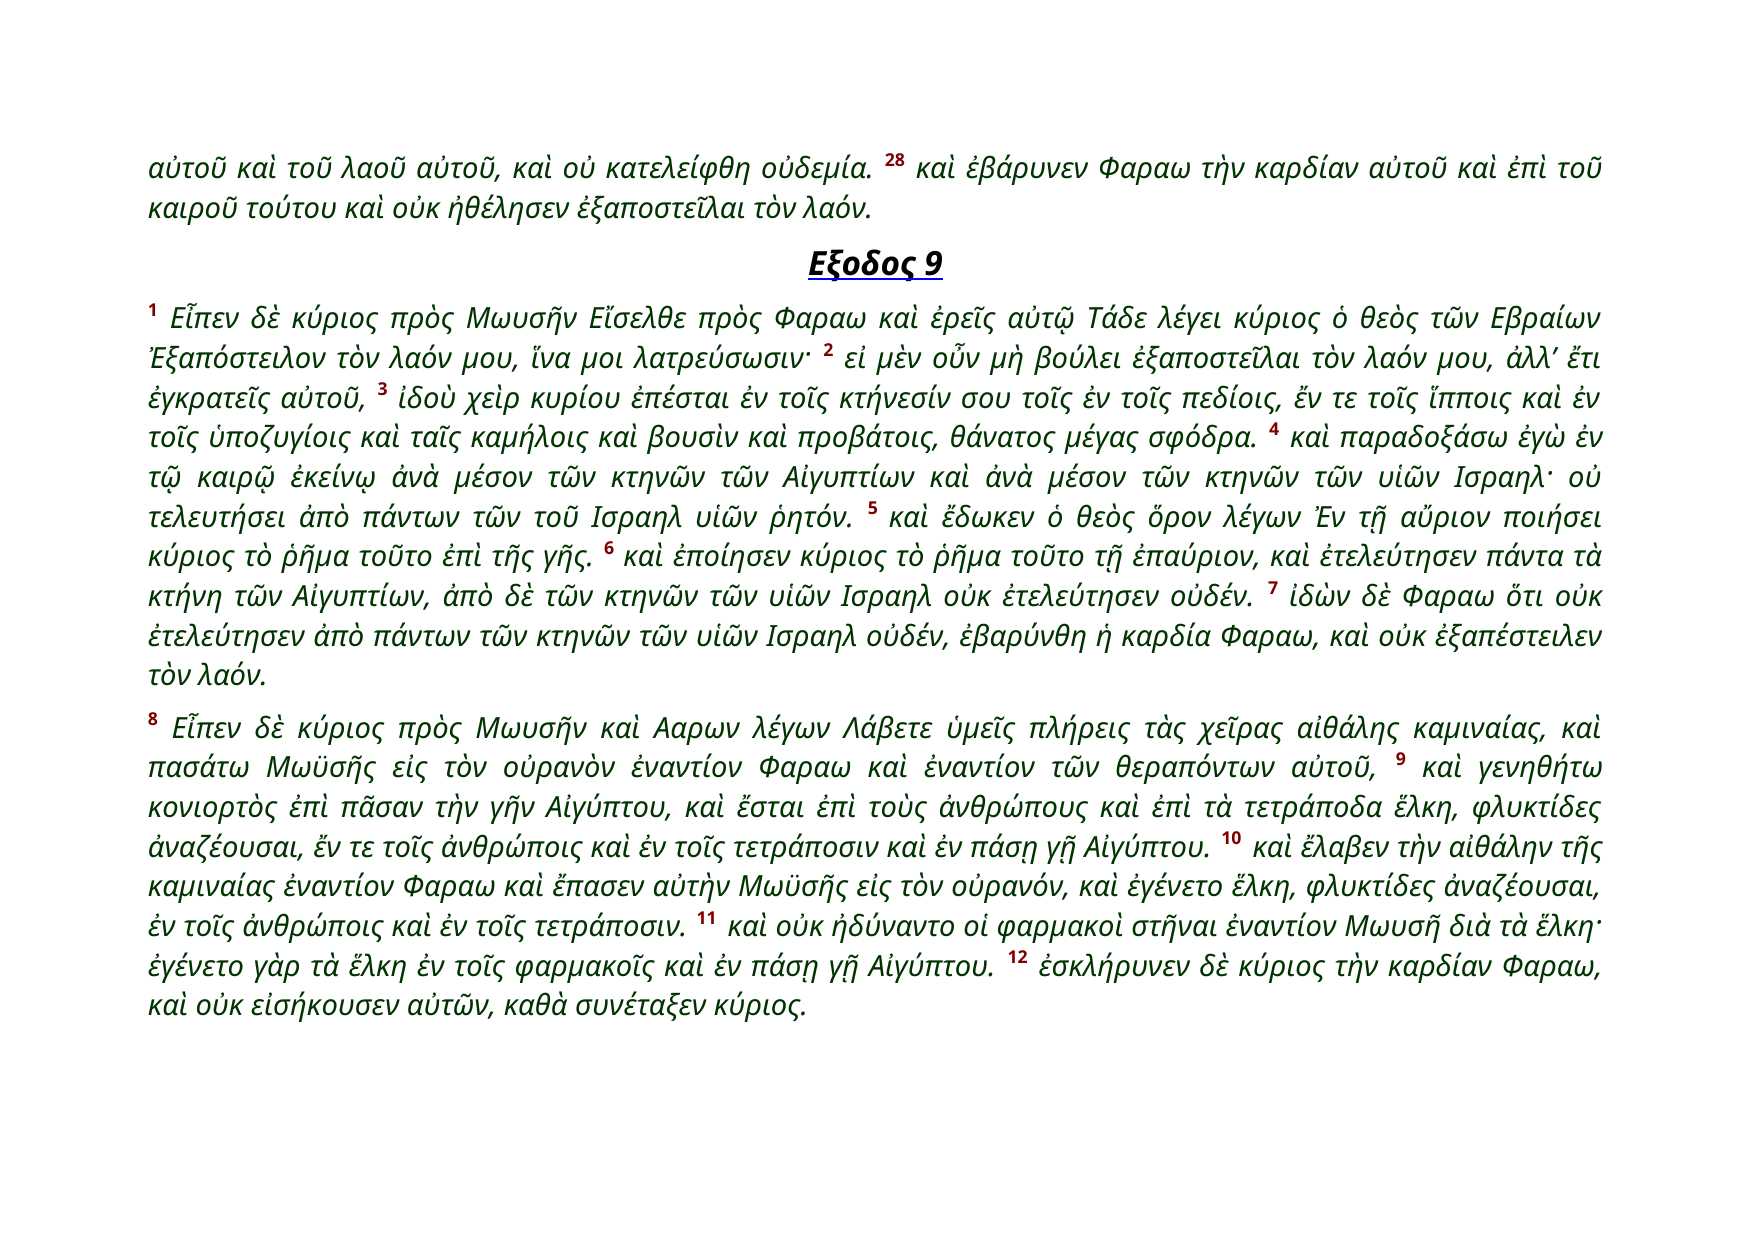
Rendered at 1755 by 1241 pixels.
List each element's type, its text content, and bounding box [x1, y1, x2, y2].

text 8 Εἶπεν δὲ κύριος πρὸς Μωυσῆν καὶ Ααρων λέγων Λάβετε ὑμεῖς πλήρεις τὰς χεῖρας αἰθάλης καμιναίας, καὶ πασάτω Μωϋσῆς εἰς τὸν οὐρανὸν ἐναντίον Φαραω καὶ ἐναντίον τῶν θεραπόντων αὐτοῦ, 9 καὶ γενηθήτω κονιορτὸς ἐπὶ πᾶσαν τὴν γῆν Αἰγύπτου, καὶ ἔσται ἐπὶ τοὺς ἀνθρώπους καὶ ἐπὶ τὰ τετράποδα ἕλκη, φλυκτίδες ἀναζέουσαι, ἔν τε τοῖς ἀνθρώποις καὶ ἐν τοῖς τετράποσιν καὶ ἐν πάσῃ γῇ Αἰγύπτου. 10 καὶ ἔλαβεν τὴν αἰθάλην τῆς καμιναίας ἐναντίον Φαραω καὶ ἔπασεν αὐτὴν Μωϋσῆς εἰς τὸν οὐρανόν, καὶ ἐγένετο ἕλκη, φλυκτίδες ἀναζέουσαι, ἐν τοῖς ἀνθρώποις καὶ ἐν τοῖς τετράποσιν. 11 καὶ οὐκ ἠδύναντο οἱ φαρμακοὶ στῆναι ἐναντίον Μωυσῆ διὰ τὰ ἕλκη· ἐγένετο γὰρ τὰ ἕλκη ἐν τοῖς φαρμακοῖς καὶ ἐν πάσῃ γῇ Αἰγύπτου. 12 ἐσκλήρυνεν δὲ κύριος τὴν καρδίαν Φαραω, καὶ οὐκ εἰσήκουσεν αὐτῶν, καθὰ συνέταξεν κύριος. [148, 707, 1606, 1024]
text 1 Εἶπεν δὲ κύριος πρὸς Μωυσῆν Εἴσελθε πρὸς Φαραω καὶ ἐρεῖς αὐτῷ Τάδε λέγει κύριος ὁ θεὸς τῶν Εβραίων Ἐξαπόστειλον τὸν λαόν μου, ἵνα μοι λατρεύσωσιν· 2 εἰ μὲν οὖν μὴ βούλει ἐξαποστεῖλαι τὸν λαόν μου, ἀλλ’ ἔτι ἐγκρατεῖς αὐτοῦ, 3 ἰδοὺ χεὶρ κυρίου ἐπέσται ἐν τοῖς κτήνεσίν σου τοῖς ἐν τοῖς πεδίοις, ἔν τε τοῖς ἵπποις καὶ ἐν τοῖς ὑποζυγίοις καὶ ταῖς καμήλοις καὶ βουσὶν καὶ προβάτοις, θάνατος μέγας σφόδρα. 4 καὶ παραδοξάσω ἐγὼ ἐν τῷ καιρῷ ἐκείνῳ ἀνὰ μέσον τῶν κτηνῶν τῶν Αἰγυπτίων καὶ ἀνὰ μέσον τῶν κτηνῶν τῶν υἱῶν Ισραηλ· οὐ τελευτήσει ἀπὸ πάντων τῶν τοῦ Ισραηλ υἱῶν ῥητόν. 5 καὶ ἔδωκεν ὁ θεὸς ὅρον λέγων Ἐν τῇ αὔριον ποιήσει κύριος τὸ ῥῆμα τοῦτο ἐπὶ τῆς γῆς. 6 καὶ ἐποίησεν κύριος τὸ ῥῆμα τοῦτο τῇ ἐπαύριον, καὶ ἐτελεύτησεν πάντα τὰ κτήνη τῶν Αἰγυπτίων, ἀπὸ δὲ τῶν κτηνῶν τῶν υἱῶν Ισραηλ οὐκ ἐτελεύτησεν οὐδέν. 7 ἰδὼν δὲ Φαραω ὅτι οὐκ ἐτελεύτησεν ἀπὸ πάντων τῶν κτηνῶν τῶν υἱῶν Ισραηλ οὐδέν, ἐβαρύνθη ἡ καρδία Φαραω, καὶ οὐκ ἐξαπέστειλεν τὸν λαόν. [148, 297, 1606, 694]
text Εξοδος 9 [148, 239, 1606, 285]
text αὐτοῦ καὶ τοῦ λαοῦ αὐτοῦ, καὶ οὐ κατελείφθη οὐδεμία. 28 καὶ ἐβάρυνεν Φαραω τὴν καρδίαν αὐτοῦ καὶ ἐπὶ τοῦ καιροῦ τούτου καὶ οὐκ ἠθέλησεν ἐξαποστεῖλαι τὸν λαόν. [148, 148, 1606, 227]
